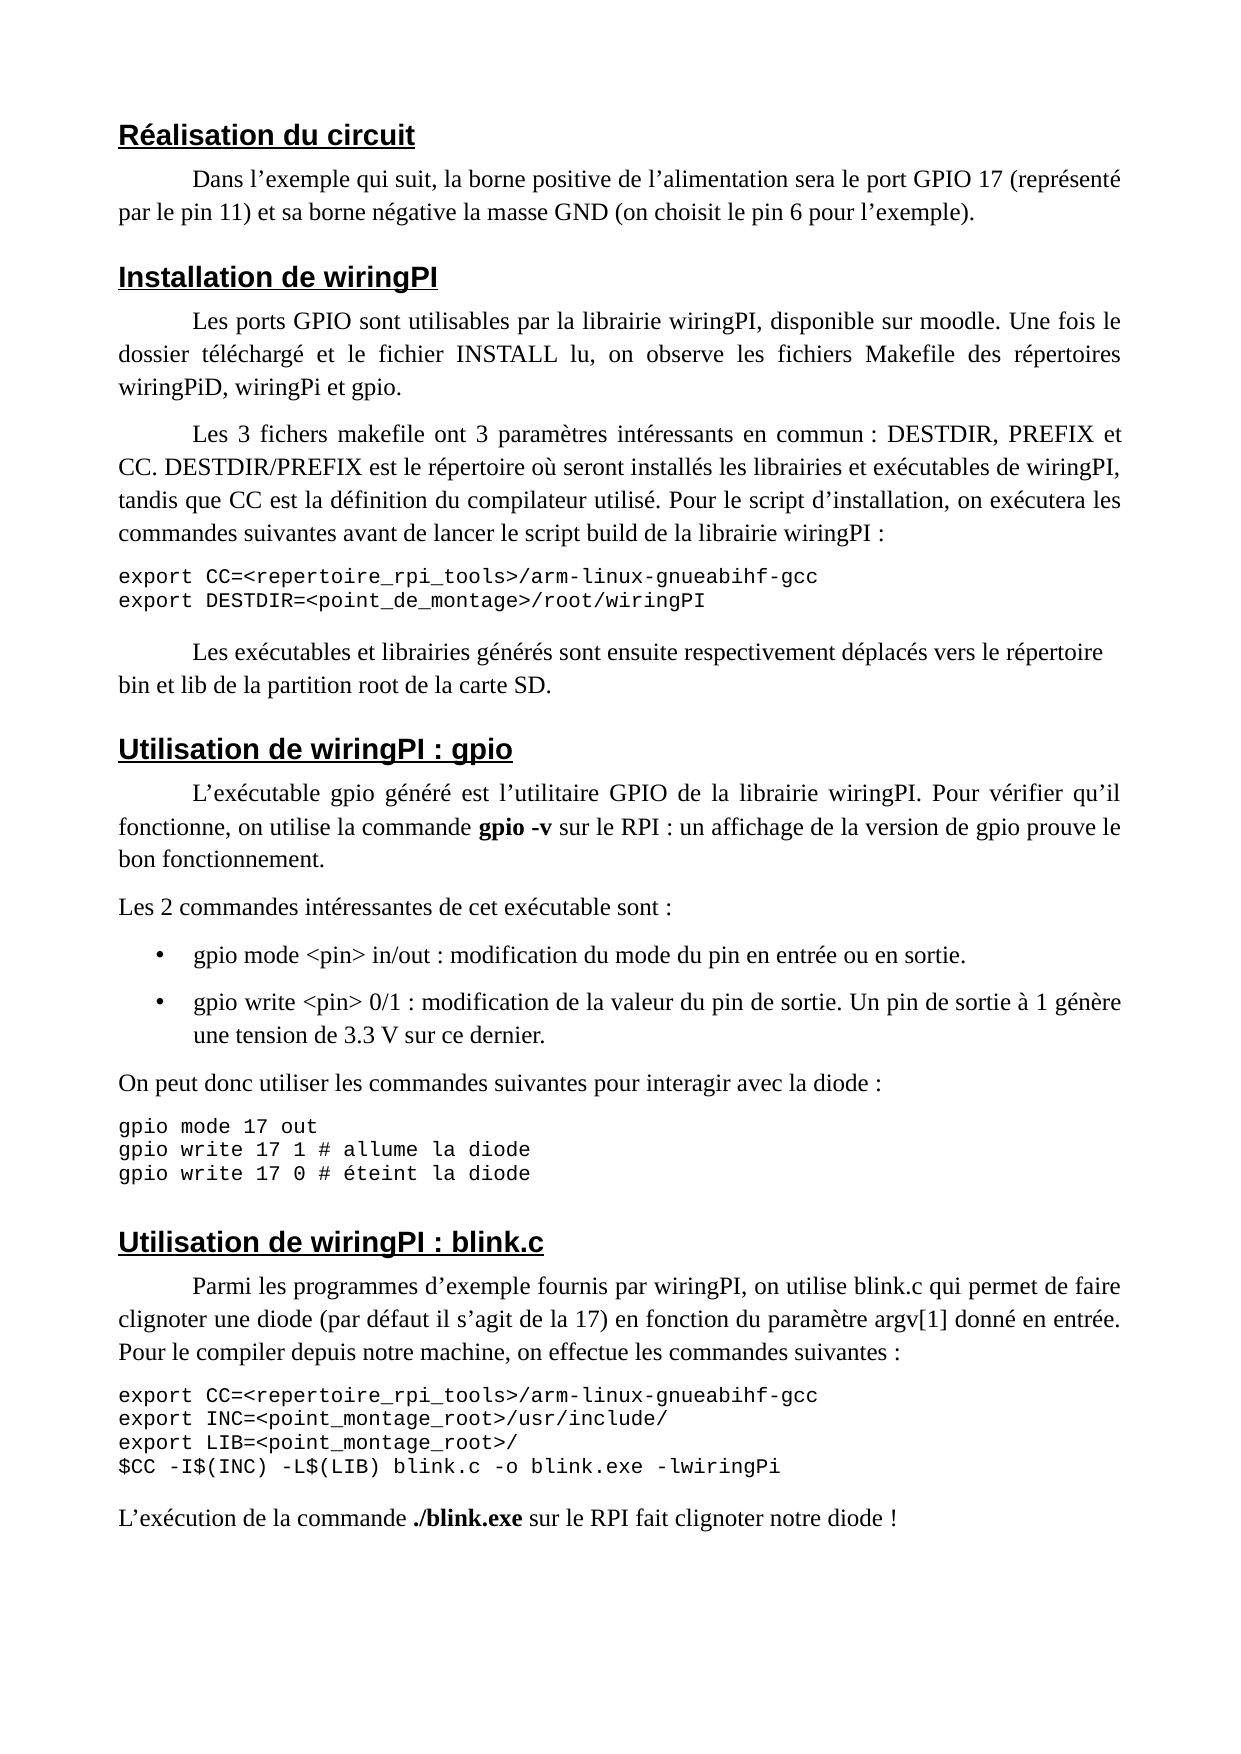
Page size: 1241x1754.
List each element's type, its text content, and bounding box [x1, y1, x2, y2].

text L’exécution de la commande ./blink.exe sur le RPI fait clignoter notre diode ! [118, 1503, 1122, 1532]
text Les 3 fichers makefile ont 3 paramètres intéressants en commun : DESTDIR, PREFIX et CC. DESTDIR/PREFIX est le répertoire où seront installés les librairies et exécutables de wiringPI, tandis que CC est la définition du compilateur utilisé. Pour le script d’installation, on exécutera les commandes suivantes avant de lancer le script build de la librairie wiringPI : [118, 419, 1122, 547]
text Parmi les programmes d’exemple fournis par wiringPI, on utilise blink.c qui permet de faire clignoter une diode (par défaut il s’agit de la 17) en fonction du paramètre argv[1] donné en entrée. Pour le compiler depuis notre machine, on effectue les commandes suivantes : [118, 1271, 1122, 1366]
list gpio write <pin> 0/1 : modification de la valeur du pin de sortie. Un pin de sortie à 1 génère une tension de 3.3 V sur ce dernier. [156, 987, 1122, 1049]
list gpio mode <pin> in/out : modification du mode du pin en entrée ou en sortie. [156, 940, 1122, 968]
text export DESTDIR=<point_de_montage>/root/wiringPI [118, 590, 1122, 613]
text gpio mode 17 out [118, 1116, 1122, 1139]
text $CC -I$(INC) -L$(LIB) blink.c -o blink.exe -lwiringPi [118, 1456, 1122, 1479]
text Les exécutables et librairies générés sont ensuite respectivement déplacés vers le répertoire bin et lib de la partition root de la carte SD. [118, 637, 1122, 699]
text gpio write 17 0 # éteint la diode [118, 1163, 1122, 1187]
text Dans l’exemple qui suit, la borne positive de l’alimentation sera le port GPIO 17 (représenté par le pin 11) et sa borne négative la masse GND (on choisit le pin 6 pour l’exemple). [118, 164, 1122, 226]
text L’exécutable gpio généré est l’utilitaire GPIO de la librairie wiringPI. Pour vérifier qu’il fonctionne, on utilise la commande gpio -v sur le RPI : un affichage de la version de gpio prouve le bon fonctionnement. [118, 778, 1122, 873]
text export CC=<repertoire_rpi_tools>/arm-linux-gnueabihf-gcc [118, 566, 1122, 590]
subtitle Réalisation du circuit [118, 118, 1122, 152]
text On peut donc utiliser les commandes suivantes pour interagir avec la diode : [118, 1068, 1122, 1097]
subtitle Utilisation de wiringPI : blink.c [118, 1225, 1122, 1258]
subtitle Utilisation de wiringPI : gpio [118, 732, 1122, 766]
text export CC=<repertoire_rpi_tools>/arm-linux-gnueabihf-gcc [118, 1385, 1122, 1408]
text Les ports GPIO sont utilisables par la librairie wiringPI, disponible sur moodle. Une fois le dossier téléchargé et le fichier INSTALL lu, on observe les fichiers Makefile des répertoires wiringPiD, wiringPi et gpio. [118, 306, 1122, 401]
text export INC=<point_montage_root>/usr/include/ [118, 1408, 1122, 1432]
subtitle Installation de wiringPI [118, 259, 1122, 293]
text export LIB=<point_montage_root>/ [118, 1432, 1122, 1456]
text gpio write 17 1 # allume la diode [118, 1139, 1122, 1163]
text Les 2 commandes intéressantes de cet exécutable sont : [118, 892, 1122, 921]
